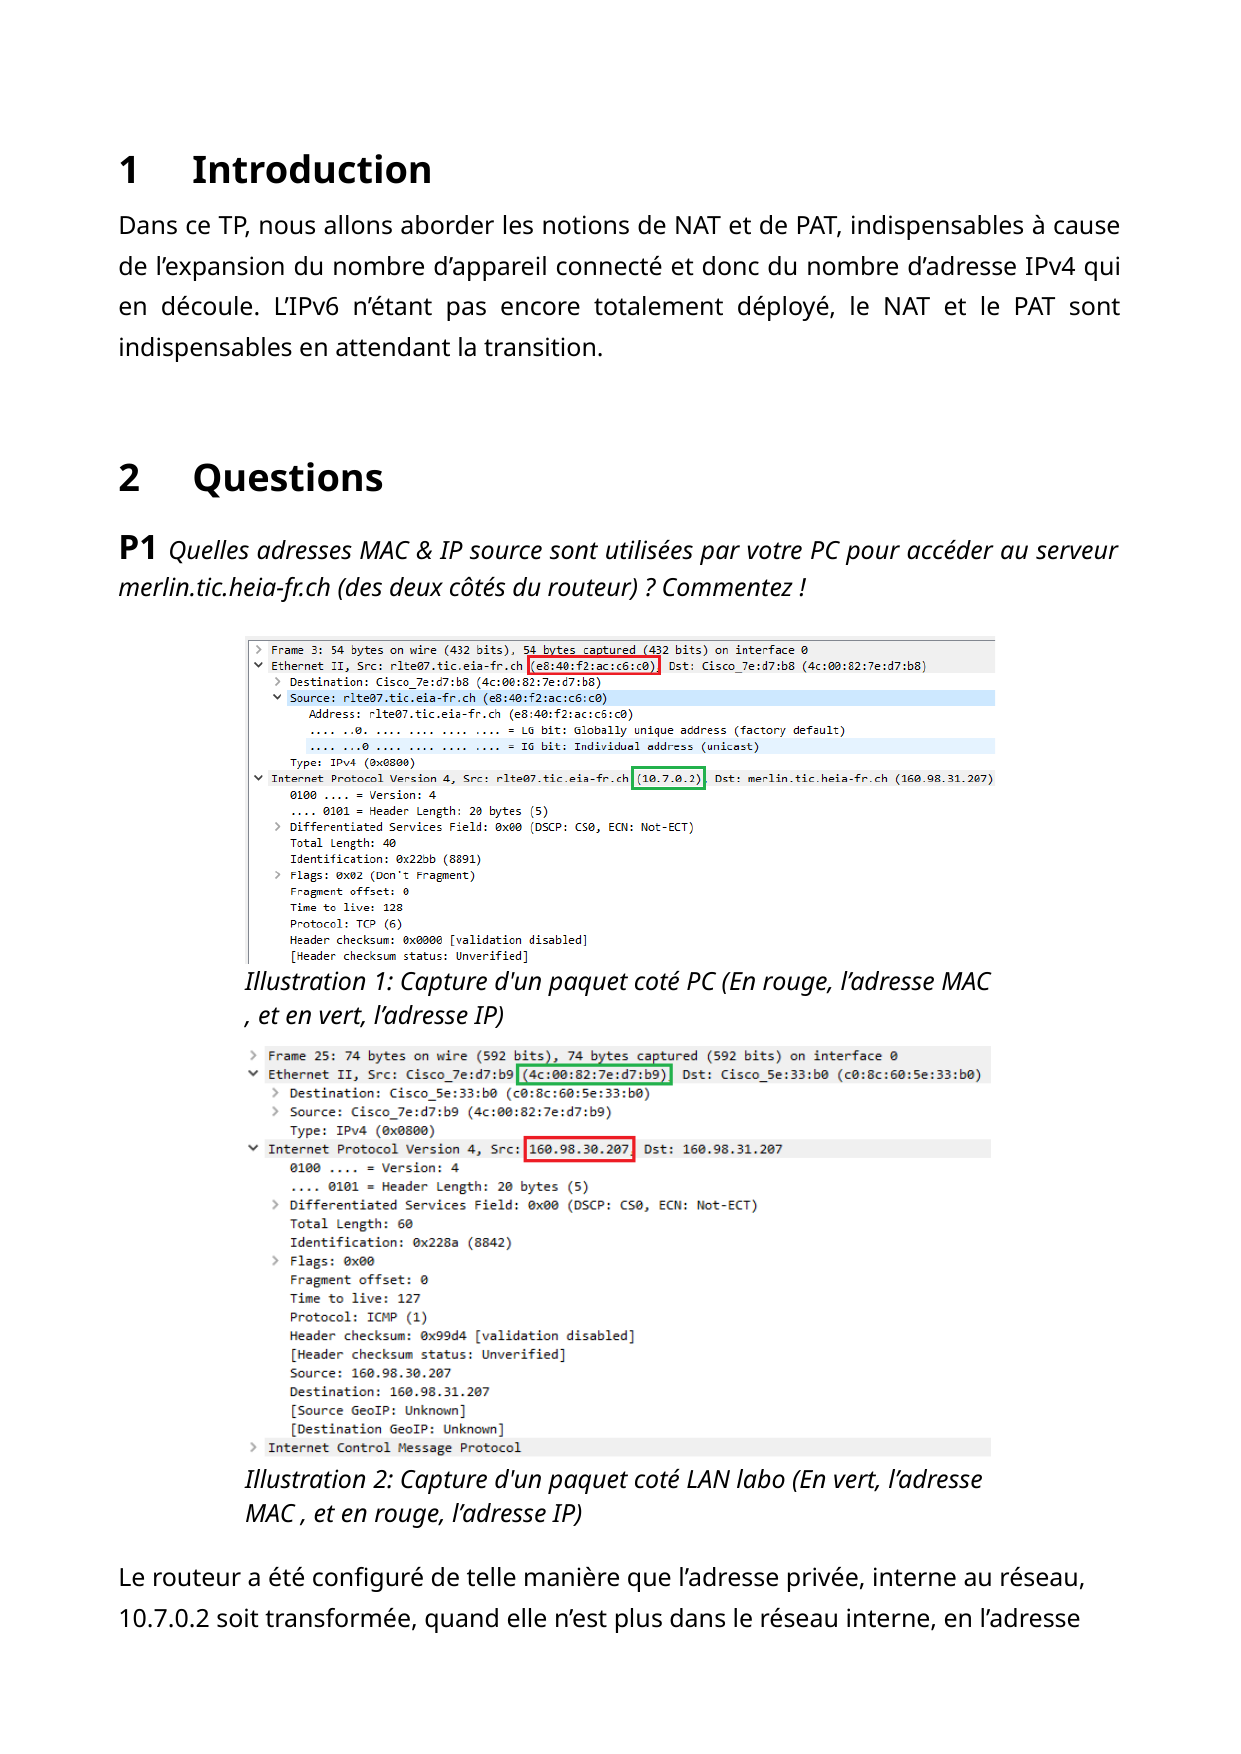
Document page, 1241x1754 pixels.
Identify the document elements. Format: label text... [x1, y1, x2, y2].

text Dans ce TP, nous allons aborder les notions de NAT et de PAT, indispensables à cause de l’expansion du nombre d’appareil connecté et donc du nombre d’adresse IPv4 qui en découle. L’IPv6 n’étant pas encore totalement déployé, le NAT et le PAT sont indispensables en attendant la transition. [118, 207, 1122, 364]
subtitle Introduction [118, 143, 1122, 195]
subtitle Questions [118, 451, 1122, 503]
text Illustration 2: Capture d'un paquet coté LAN labo (En vert, l’adresse MAC , et en rouge, l’adresse IP) [245, 1462, 991, 1530]
picture [245, 1046, 991, 1462]
text Illustration 1: Capture d'un paquet coté PC (En rouge, l’adresse MAC , et en vert, l’adresse IP) [245, 964, 995, 1032]
text Le routeur a été configuré de telle manière que l’adresse privée, interne au réseau, 10.7.0.2 soit transformée, quand elle n’est plus dans le réseau interne, en l’adresse [118, 616, 1122, 1634]
picture [245, 636, 996, 964]
subtitle P1 Quelles adresses MAC & IP source sont utilisées par votre PC pour accéder au serveur merlin.tic.heia-fr.ch (des deux côtés du routeur) ? Commentez ! [118, 523, 1122, 603]
